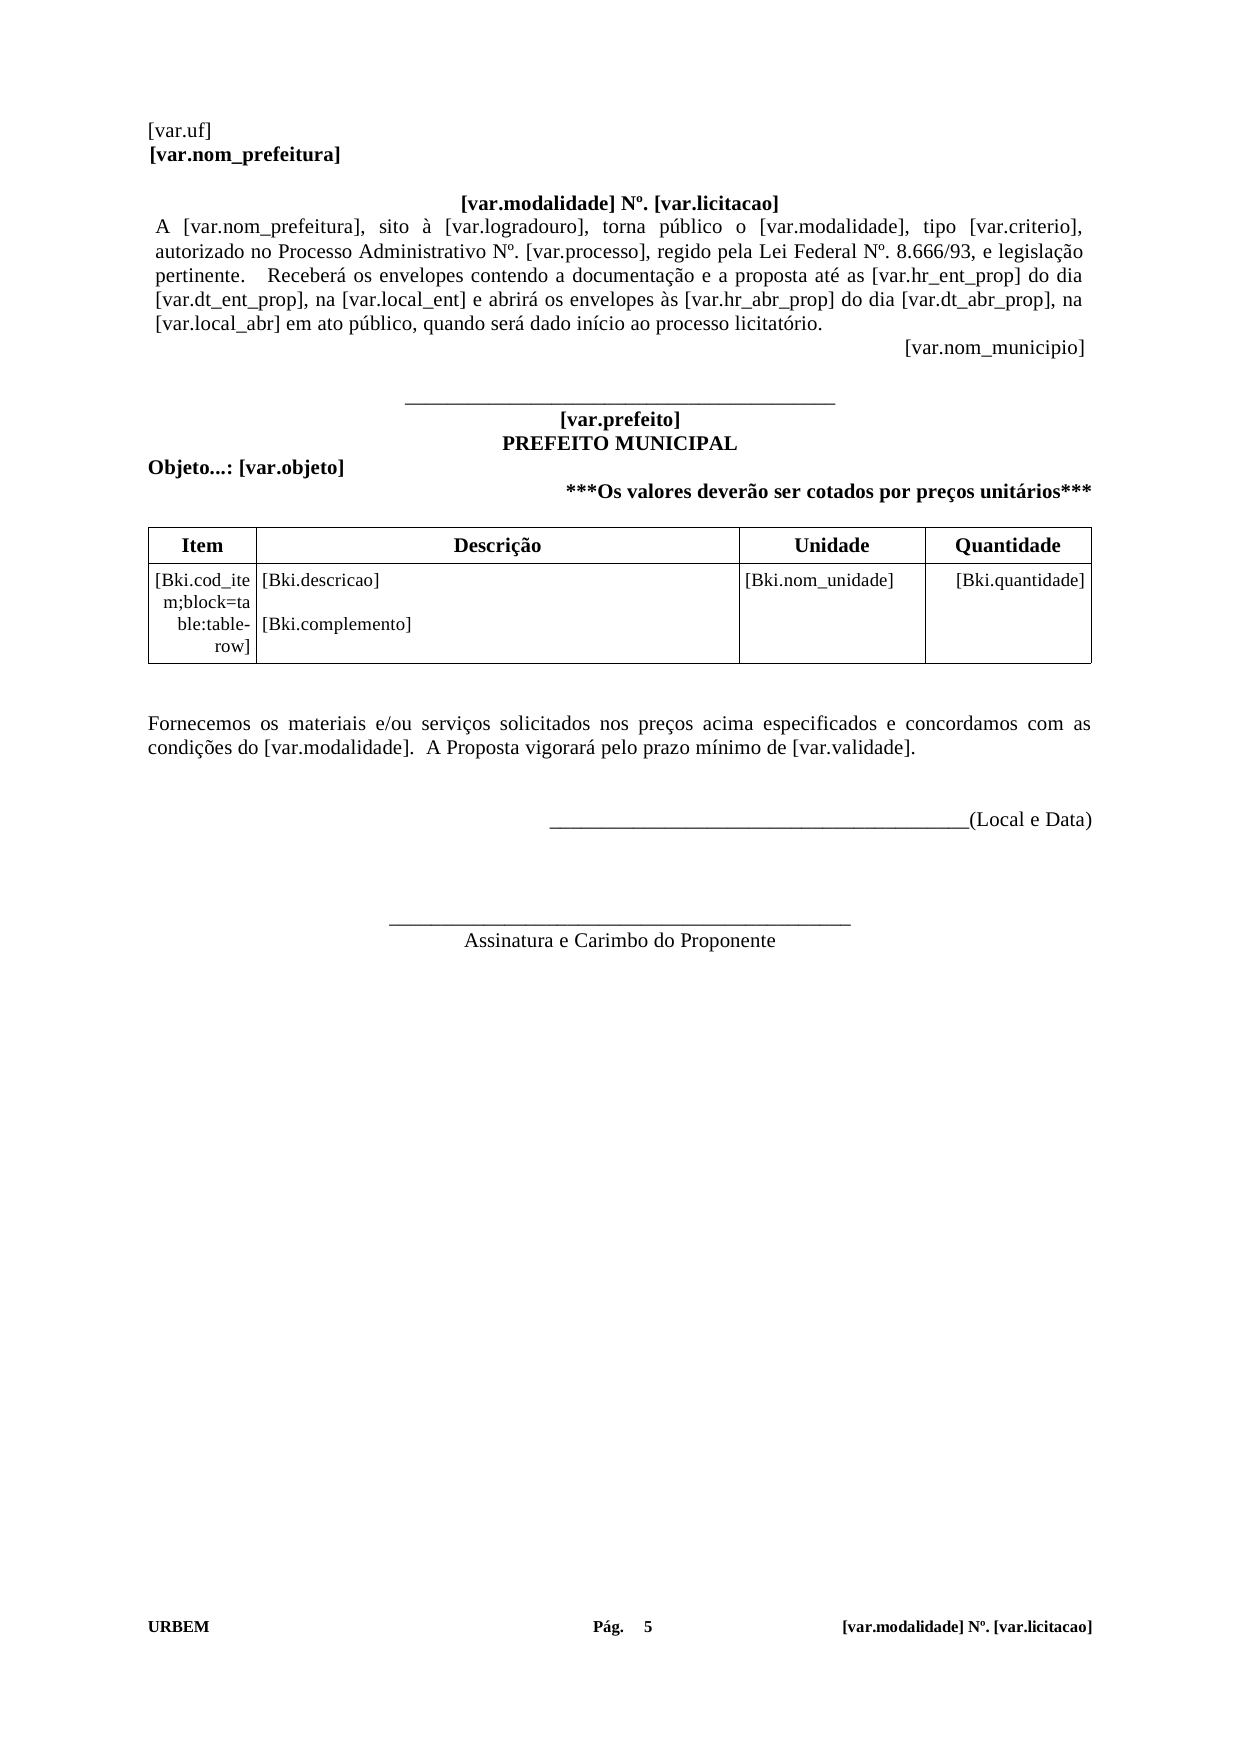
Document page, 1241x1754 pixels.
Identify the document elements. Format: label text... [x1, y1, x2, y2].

table_cell [Bki.descricao] [Bki.complemento] [257, 564, 739, 663]
text Fornecemos os materiais e/ou serviços solicitados nos preços acima especificados e concordamos com as condições do [var.modalidade]. A Proposta vigorará pelo prazo mínimo de [var.validade]. [148, 711, 1092, 759]
text ____________________________________________ [148, 903, 1092, 927]
text ________________________________________(Local e Data) [148, 807, 1092, 831]
table_header Item [149, 528, 256, 563]
text A [var.nom_prefeitura], sito à [var.logradouro], torna público o [var.modalidade], tipo [var.criterio], autorizado no Processo Administrativo Nº. [var.processo], regido pela Lei Federal Nº. 8.666/93, e legislação pertinente. Receberá os envelopes contendo a documentação e a proposta até as [var.hr_ent_prop] do dia [var.dt_ent_prop], na [var.local_ent] e abrirá os envelopes às [var.hr_abr_prop] do dia [var.dt_abr_prop], na [var.local_abr] em ato público, quando será dado início ao processo licitatório. [155, 214, 1085, 335]
text [var.prefeito] [155, 407, 1085, 431]
text [var.nom_prefeitura] [148, 142, 1092, 166]
table_cell [Bki.quantidade] [926, 564, 1091, 663]
text [var.nom_municipio] [155, 335, 1085, 359]
text [var.modalidade] Nº. [var.licitacao] [148, 190, 1092, 214]
table_header Quantidade [926, 528, 1091, 563]
text [var.uf] [148, 118, 1092, 142]
text Assinatura e Carimbo do Proponente [148, 927, 1092, 952]
text ***Os valores deverão ser cotados por preços unitários*** [148, 479, 1092, 503]
table_cell [Bki.nom_unidade] [740, 564, 925, 663]
text _________________________________________ [155, 383, 1085, 407]
table_header Descrição [257, 528, 739, 563]
table_header Unidade [740, 528, 925, 563]
text PREFEITO MUNICIPAL [155, 431, 1085, 455]
table_cell [Bki.cod_item;block=table:table-row] [149, 564, 256, 663]
text Objeto...: [var.objeto] [148, 455, 1092, 479]
